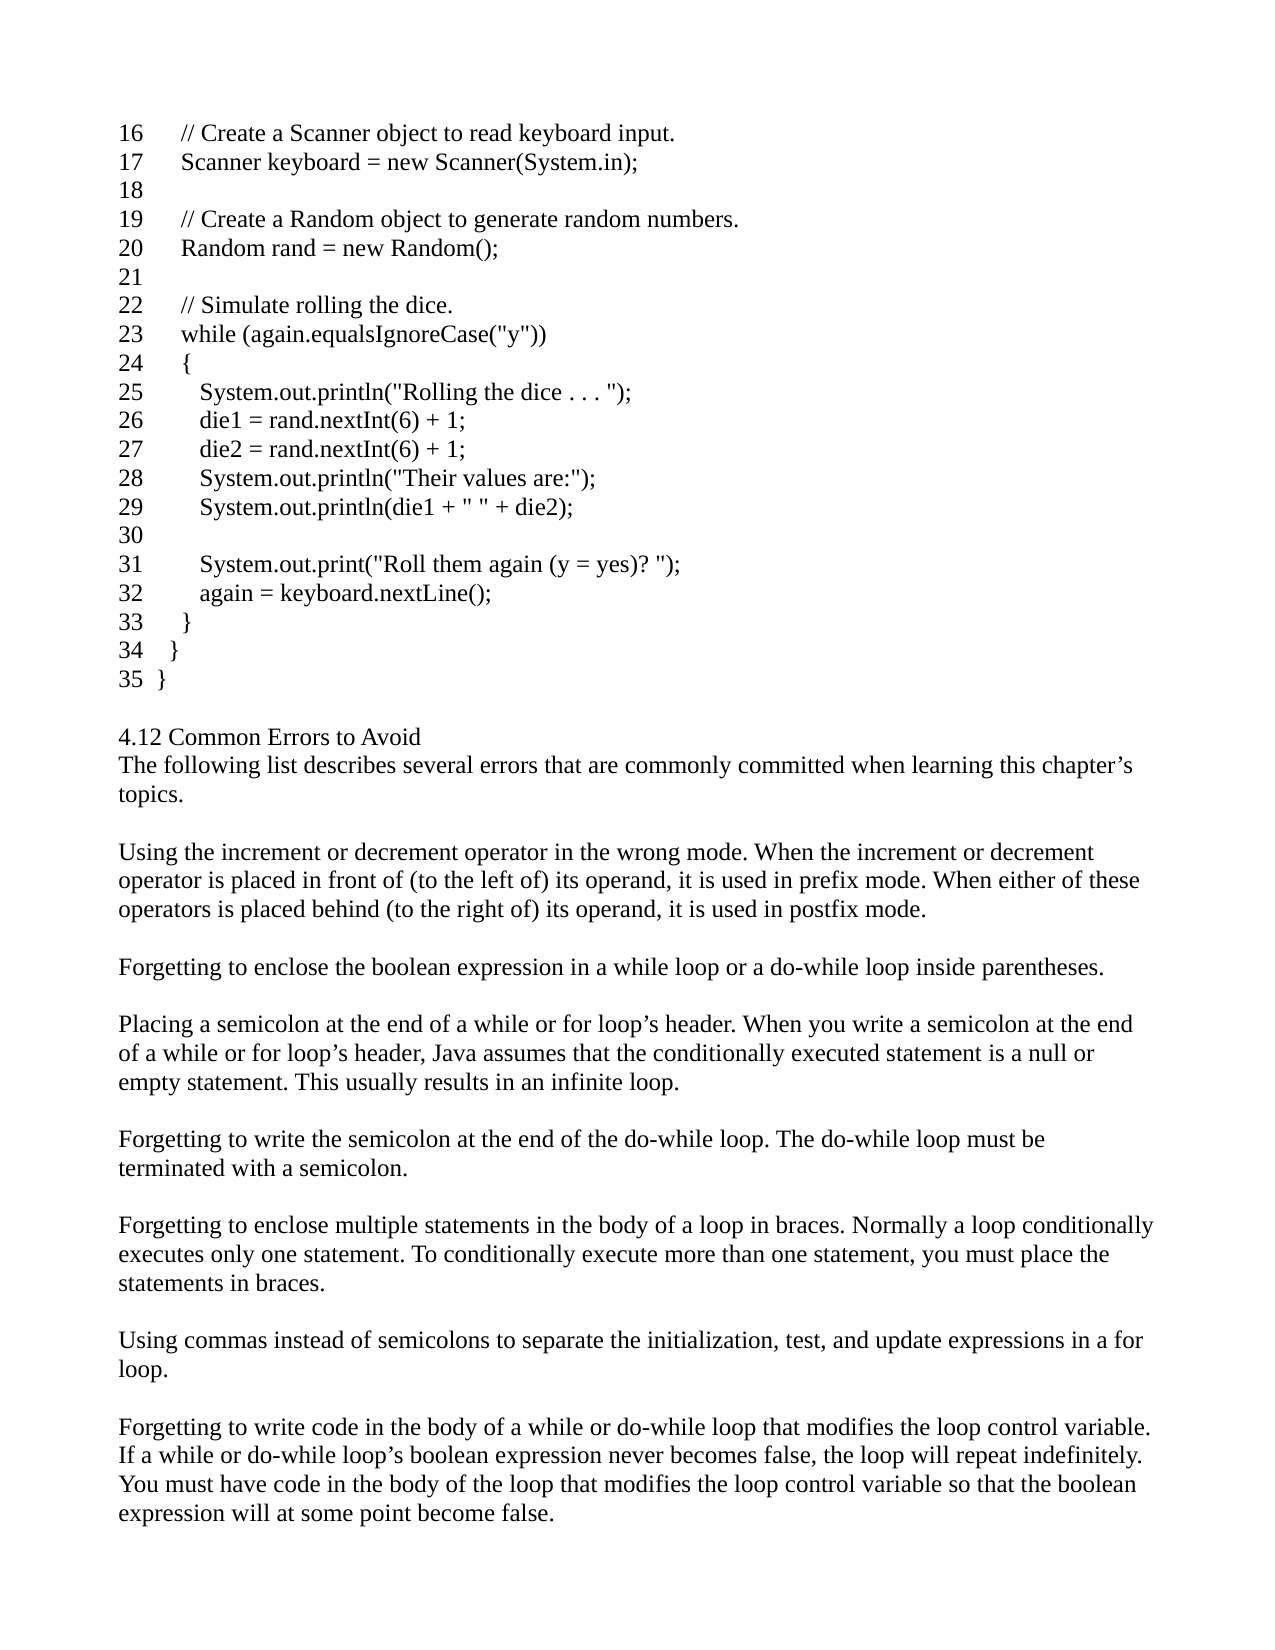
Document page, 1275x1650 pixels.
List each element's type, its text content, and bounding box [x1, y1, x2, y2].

text 17 Scanner keyboard = new Scanner(System.in); [118, 147, 1157, 176]
text 33 } [118, 607, 1157, 636]
text The following list describes several errors that are commonly committed when learning this chapter’s topics. [118, 751, 1157, 808]
text 16 // Create a Scanner object to read keyboard input. [118, 118, 1157, 147]
text 29 System.out.println(die1 + " " + die2); [118, 492, 1157, 521]
text Using commas instead of semicolons to separate the initialization, test, and update expressions in a for loop. [118, 1326, 1157, 1383]
text Using the increment or decrement operator in the wrong mode. When the increment or decrement operator is placed in front of (to the left of) its operand, it is used in prefix mode. When either of these operators is placed behind (to the right of) its operand, it is used in postfix mode. [118, 837, 1157, 923]
text 30 [118, 521, 1157, 549]
text 35 } [118, 664, 1157, 693]
text 4.12 Common Errors to Avoid [118, 722, 1157, 751]
text Placing a semicolon at the end of a while or for loop’s header. When you write a semicolon at the end of a while or for loop’s header, Java assumes that the conditionally executed statement is a null or empty statement. This usually results in an infinite loop. [118, 1009, 1157, 1096]
text 27 die2 = rand.nextInt(6) + 1; [118, 434, 1157, 463]
text 26 die1 = rand.nextInt(6) + 1; [118, 406, 1157, 434]
text 24 { [118, 348, 1157, 377]
text Forgetting to enclose the boolean expression in a while loop or a do-while loop inside parentheses. [118, 952, 1157, 981]
text 28 System.out.println("Their values are:"); [118, 463, 1157, 492]
text Forgetting to write code in the body of a while or do-while loop that modifies the loop control variable. If a while or do-while loop’s boolean expression never becomes false, the loop will repeat indefinitely. You must have code in the body of the loop that modifies the loop control variable so that the boolean expression will at some point become false. [118, 1412, 1157, 1527]
text 19 // Create a Random object to generate random numbers. [118, 204, 1157, 233]
text 22 // Simulate rolling the dice. [118, 291, 1157, 319]
text Forgetting to write the semicolon at the end of the do-while loop. The do-while loop must be terminated with a semicolon. [118, 1124, 1157, 1182]
text 20 Random rand = new Random(); [118, 233, 1157, 262]
text 31 System.out.print("Roll them again (y = yes)? "); [118, 549, 1157, 578]
text 34 } [118, 636, 1157, 664]
text 23 while (again.equalsIgnoreCase("y")) [118, 319, 1157, 348]
text 18 [118, 176, 1157, 204]
text 21 [118, 262, 1157, 291]
text 25 System.out.println("Rolling the dice . . . "); [118, 377, 1157, 406]
text 32 again = keyboard.nextLine(); [118, 578, 1157, 607]
text Forgetting to enclose multiple statements in the body of a loop in braces. Normally a loop conditionally executes only one statement. To conditionally execute more than one statement, you must place the statements in braces. [118, 1211, 1157, 1297]
